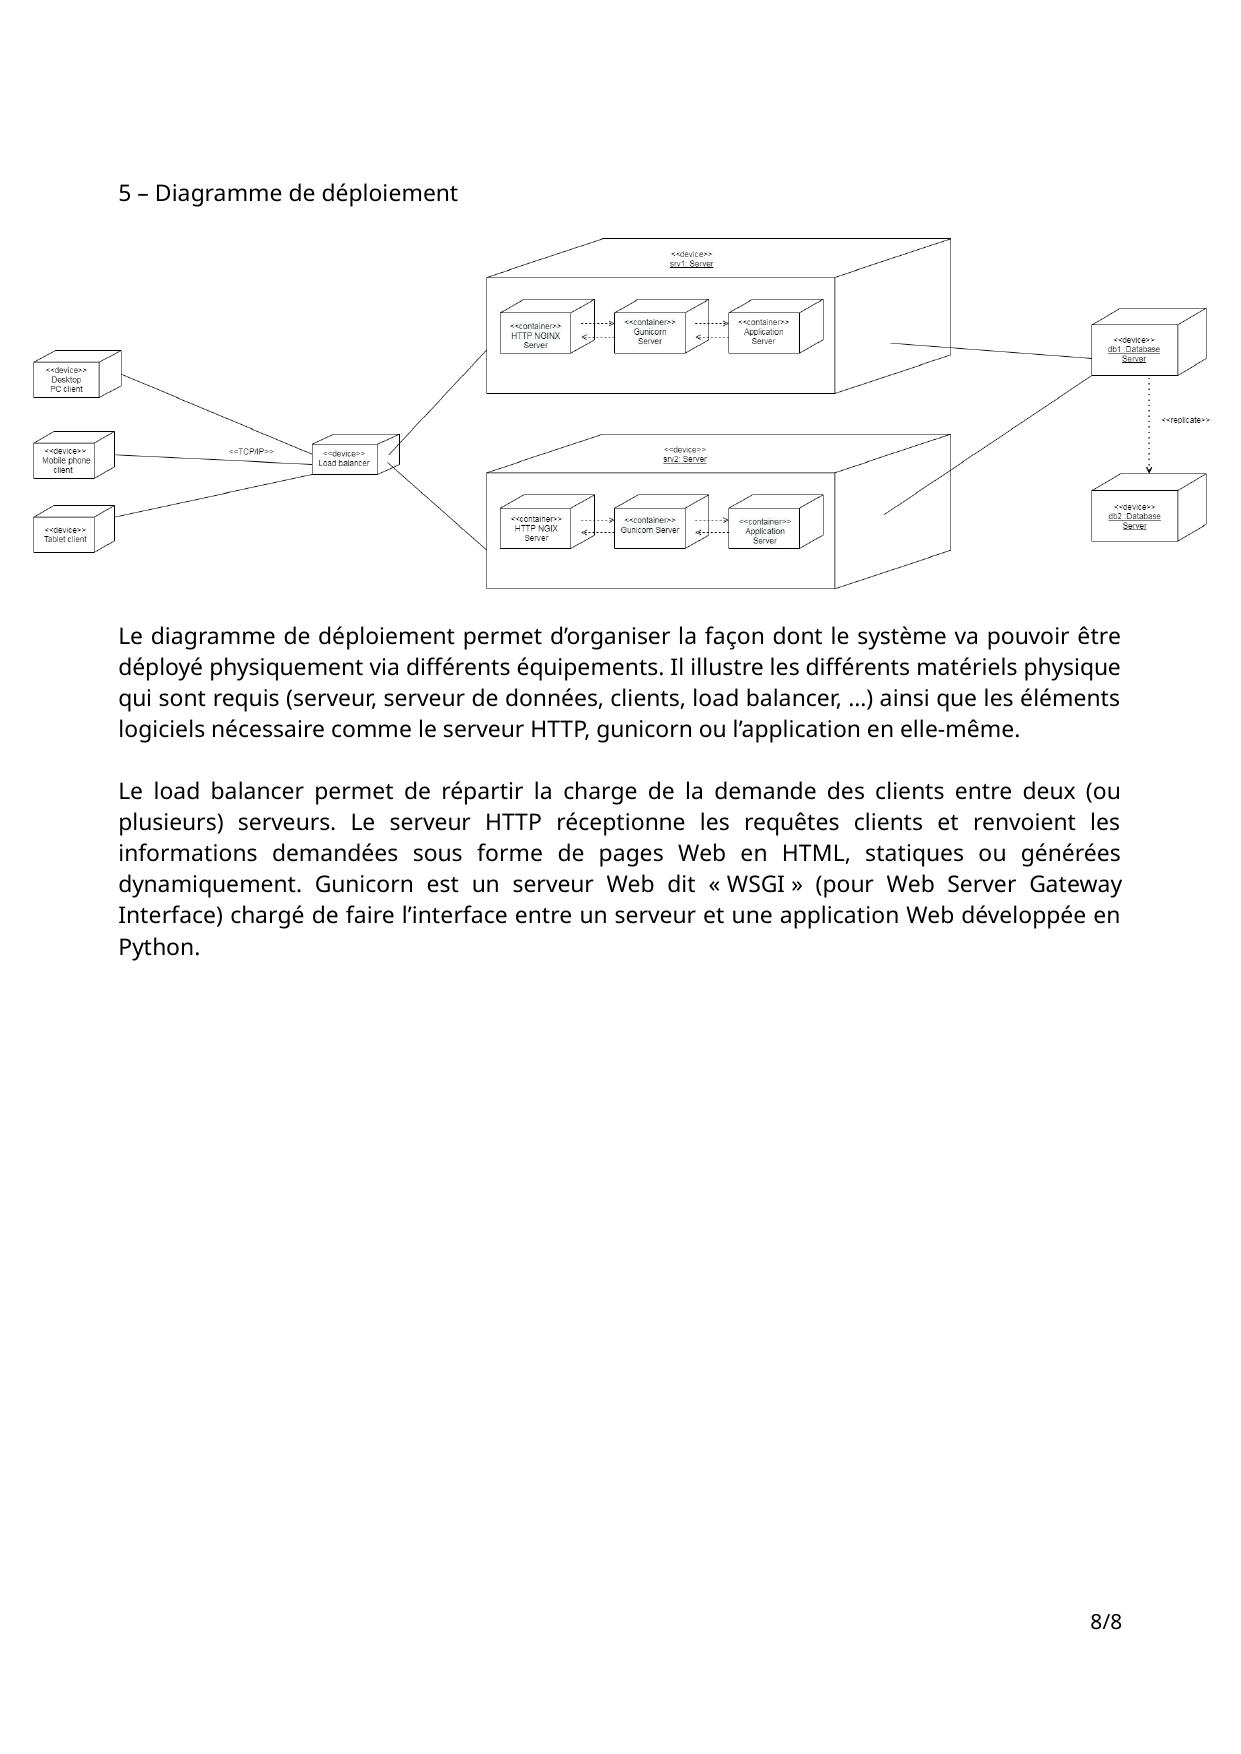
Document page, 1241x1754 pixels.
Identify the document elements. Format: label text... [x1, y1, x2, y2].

picture [29, 238, 1211, 589]
text Le diagramme de déploiement permet d’organiser la façon dont le système va pouvoir être déployé physiquement via différents équipements. Il illustre les différents matériels physique qui sont requis (serveur, serveur de données, clients, load balancer, …) ainsi que les éléments logiciels nécessaire comme le serveur HTTP, gunicorn ou l’application en elle-même. [118, 620, 1122, 744]
text Le load balancer permet de répartir la charge de la demande des clients entre deux (ou plusieurs) serveurs. Le serveur HTTP réceptionne les requêtes clients et renvoient les informations demandées sous forme de pages Web en HTML, statiques ou générées dynamiquement. Gunicorn est un serveur Web dit « WSGI » (pour Web Server Gateway Interface) chargé de faire l’interface entre un serveur et une application Web développée en Python. [118, 775, 1122, 961]
text 5 – Diagramme de déploiement [118, 177, 1122, 208]
